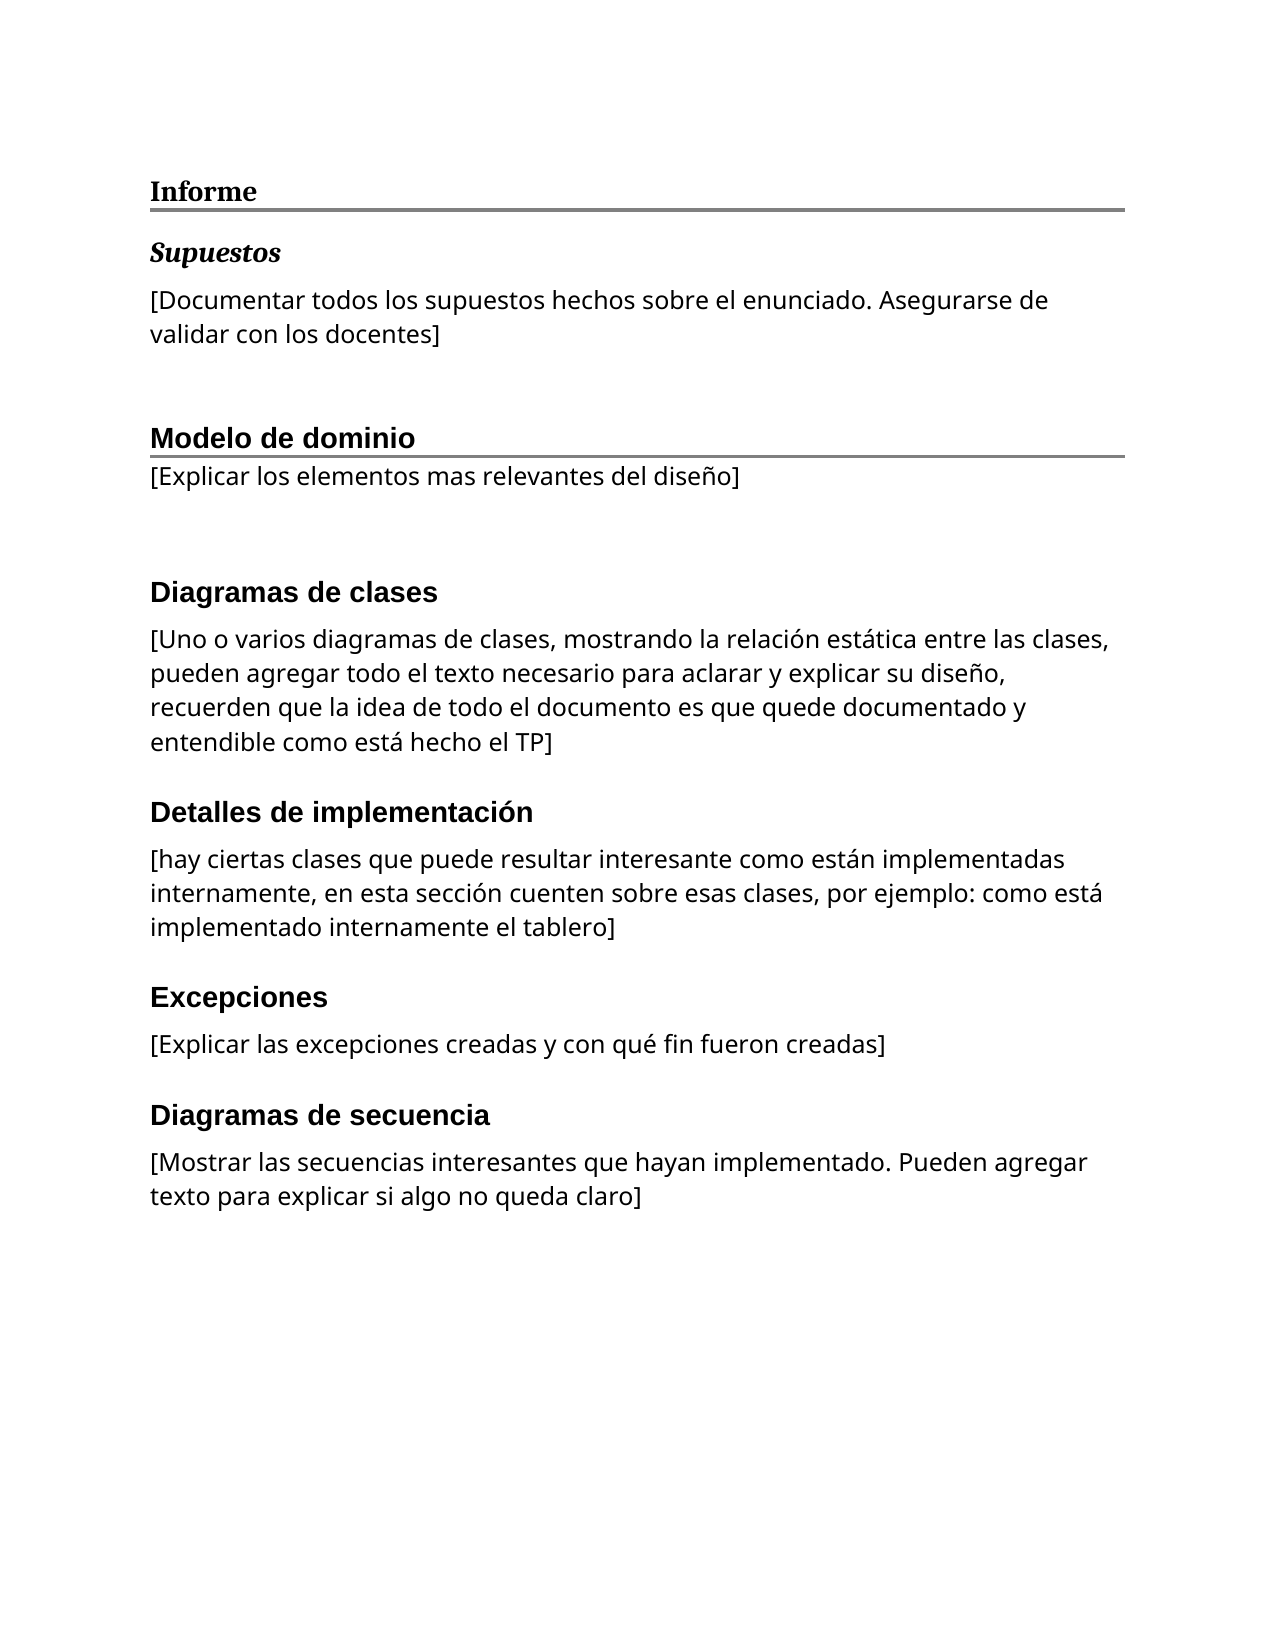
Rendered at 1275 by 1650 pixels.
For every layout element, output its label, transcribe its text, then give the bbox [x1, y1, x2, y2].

subtitle Informe [150, 175, 1125, 208]
text [hay ciertas clases que puede resultar interesante como están implementadas internamente, en esta sección cuenten sobre esas clases, por ejemplo: como está implementado internamente el tablero] [150, 841, 1125, 944]
subtitle Supuestos [150, 237, 1125, 270]
text [Mostrar las secuencias interesantes que hayan implementado. Pueden agregar texto para explicar si algo no queda claro] [150, 1144, 1125, 1212]
subtitle Diagramas de secuencia [150, 1098, 1125, 1131]
text [Uno o varios diagramas de clases, mostrando la relación estática entre las clases, pueden agregar todo el texto necesario para aclarar y explicar su diseño, recuerden que la idea de todo el documento es que quede documentado y entendible como está hecho el TP] [150, 622, 1125, 758]
text [Documentar todos los supuestos hechos sobre el enunciado. Asegurarse de validar con los docentes] [150, 283, 1125, 351]
subtitle Modelo de dominio [150, 422, 1125, 455]
text [Explicar las excepciones creadas y con qué fin fueron creadas] [150, 1027, 1125, 1061]
subtitle Excepciones [150, 981, 1125, 1014]
subtitle Diagramas de clases [150, 576, 1125, 609]
text [Explicar los elementos mas relevantes del diseño] [150, 458, 1125, 492]
subtitle Detalles de implementación [150, 796, 1125, 828]
